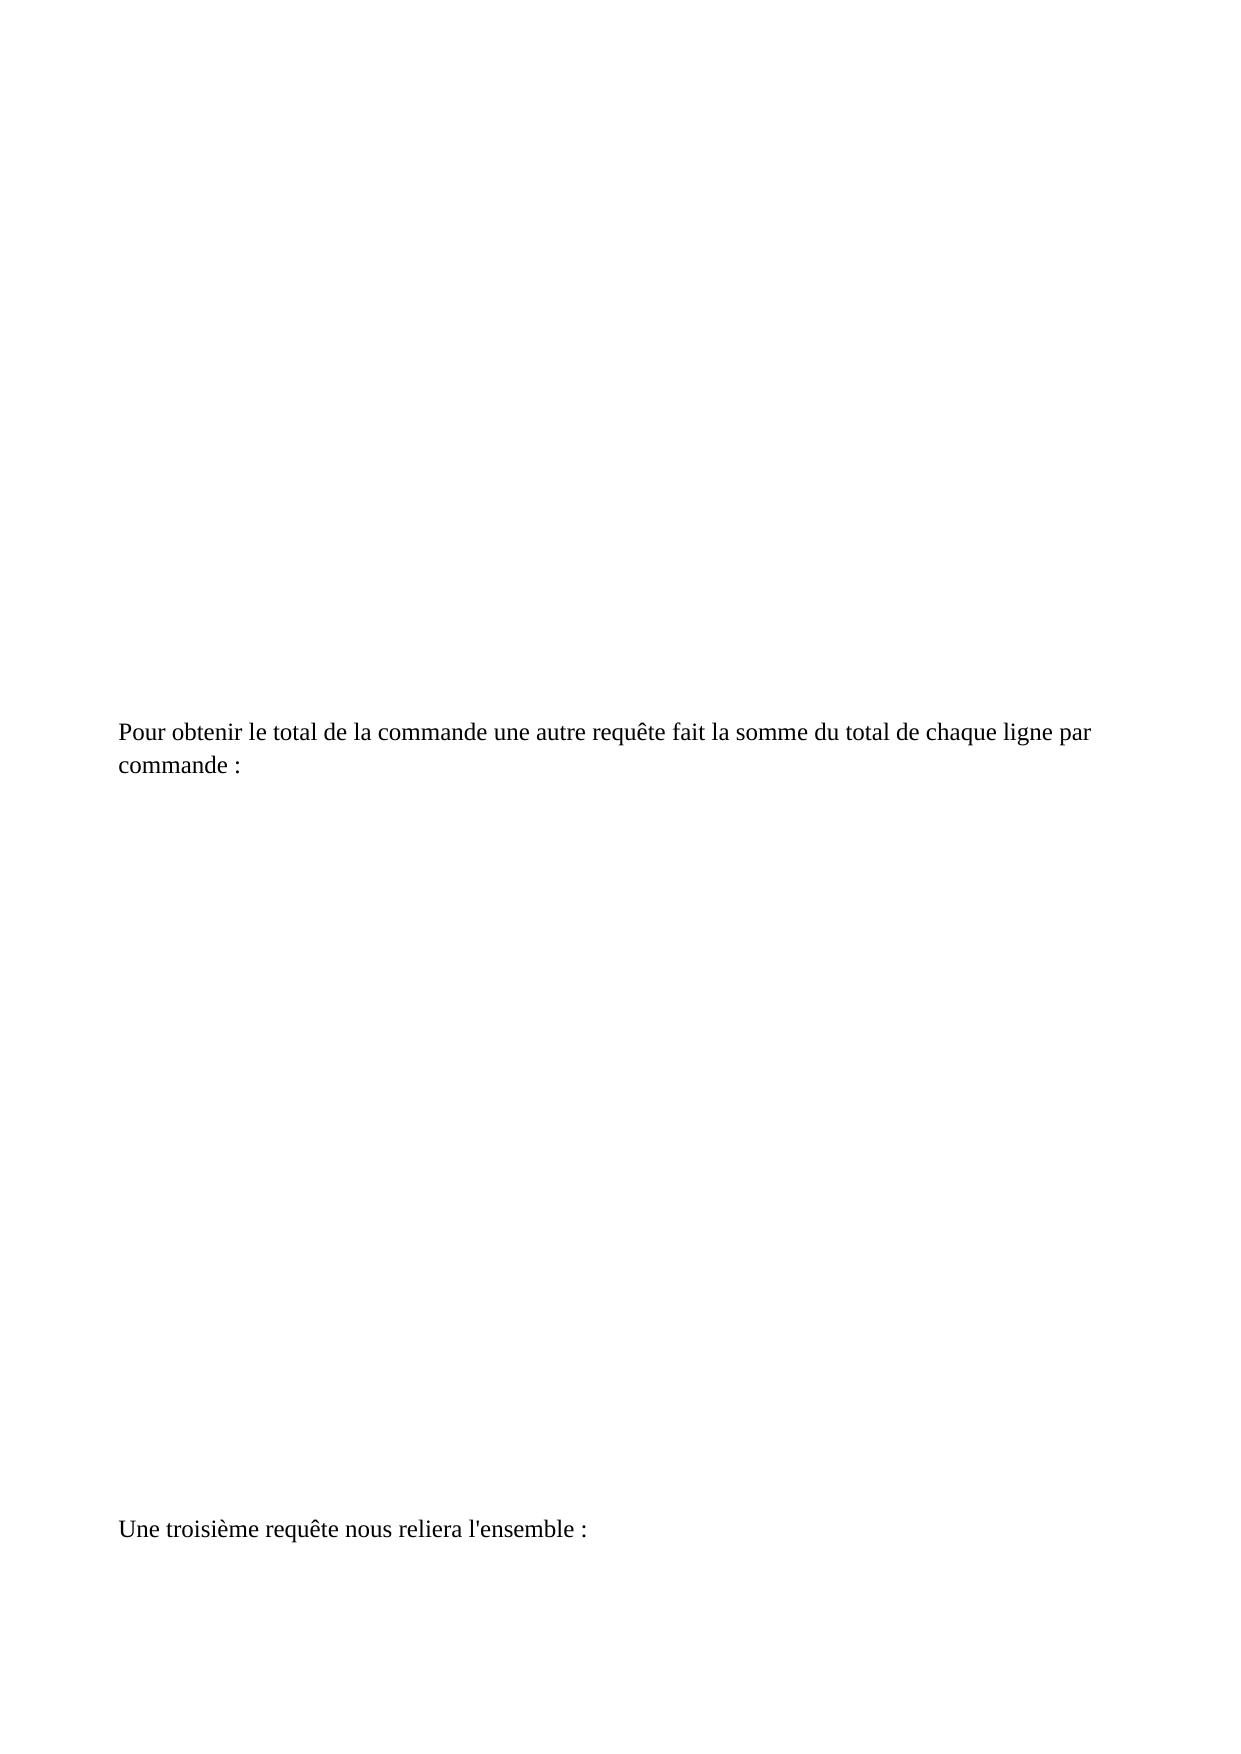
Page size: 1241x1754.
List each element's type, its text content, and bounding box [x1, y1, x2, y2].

text Pour obtenir le total de la commande une autre requête fait la somme du total de chaque ligne par commande : Une troisième requête nous reliera l'ensemble : [118, 118, 1122, 1576]
